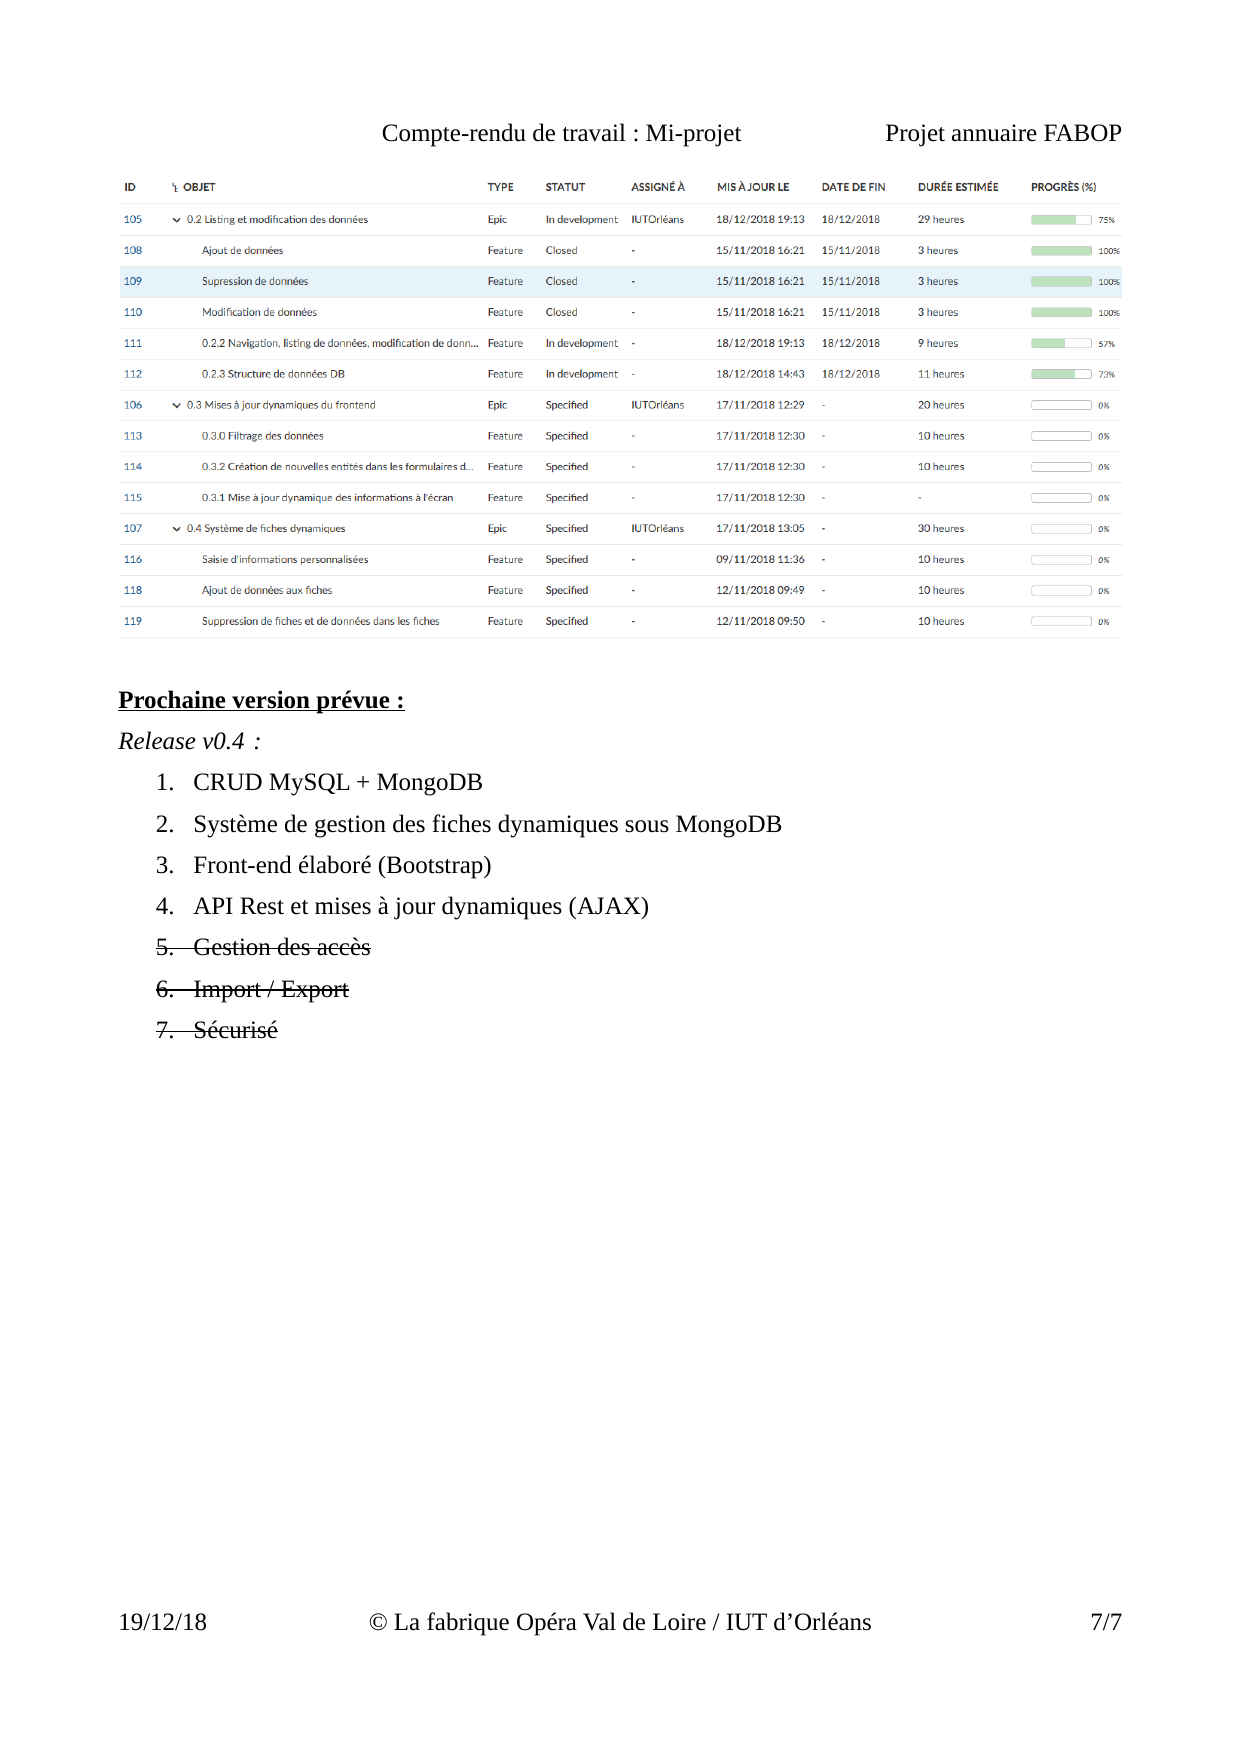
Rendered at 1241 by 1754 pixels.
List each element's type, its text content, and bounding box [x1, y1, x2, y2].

list Système de gestion des fiches dynamiques sous MongoDB [156, 809, 1122, 837]
list CRUD MySQL + MongoDB [156, 767, 1122, 796]
text Release v0.4 : [118, 726, 1122, 755]
list Gestion des accès [156, 932, 1122, 961]
list API Rest et mises à jour dynamiques (AJAX) [156, 891, 1122, 920]
list Front-end élaboré (Bootstrap) [156, 850, 1122, 879]
list Sécurisé [156, 1015, 1122, 1044]
picture [118, 176, 1123, 644]
list Import / Export [156, 974, 1122, 1002]
text Prochaine version prévue : [118, 685, 1122, 714]
